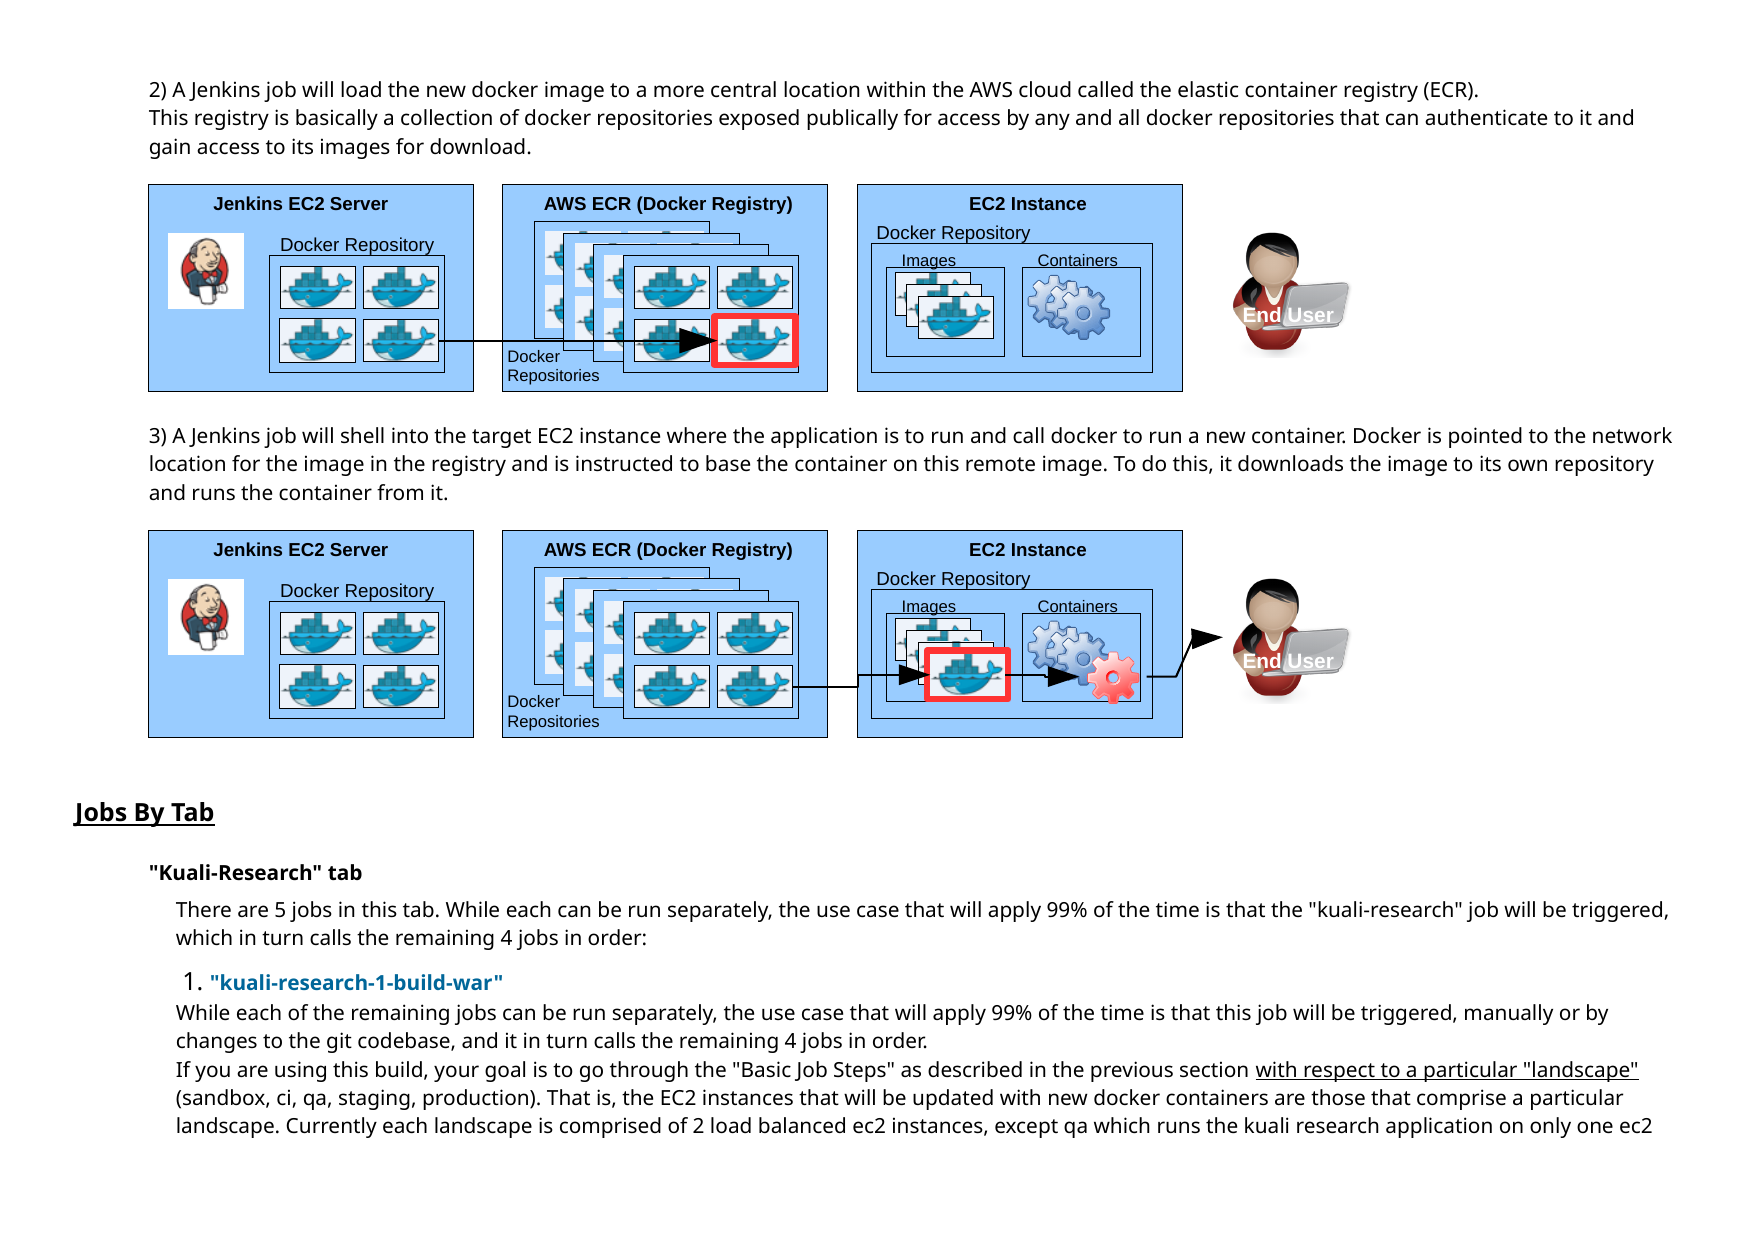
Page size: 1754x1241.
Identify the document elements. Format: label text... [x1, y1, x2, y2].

picture [604, 342, 623, 351]
picture [1222, 225, 1354, 358]
picture [930, 654, 1005, 696]
picture [280, 665, 355, 708]
picture [635, 320, 709, 340]
picture [575, 296, 593, 340]
picture [896, 619, 970, 660]
picture [919, 643, 993, 672]
picture [635, 666, 709, 707]
list "kuali-research-1-build-war" While each of the remaining jobs can be run separately, the use case that will apply 99% of the time is that this job will be triggered, manually or by changes to the git codebase, and it in turn calls the remaining 4 jobs in order. If you are using this build, your goal is to go through the "Basic Job Steps" as described in the previous section with respect to a particular "landscape" (sandbox, ci, qa, staging, production). That is, the EC2 instances that will be updated with new docker containers are those that comprise a particular landscape. Currently each landscape is comprised of 2 load balanced ec2 instances, except qa which runs the kuali research application on only one ec2 [176, 964, 1679, 1140]
picture [575, 589, 650, 632]
picture [280, 319, 355, 362]
picture [919, 297, 993, 338]
picture [575, 642, 593, 686]
picture [545, 630, 563, 674]
picture [364, 613, 438, 654]
list 2) A Jenkins job will load the new docker image to a more central location within the AWS cloud called the elastic container registry (ECR). This registry is basically a collection of docker repositories exposed publically for access by any and all docker repositories that can authenticate to it and gain access to its images for download. [148, 75, 1679, 160]
picture [545, 285, 563, 328]
picture [604, 308, 623, 340]
picture [635, 613, 709, 654]
picture [604, 654, 623, 697]
text Jobs By Tab [75, 795, 1679, 829]
picture [718, 319, 792, 362]
text There are 5 jobs in this tab. While each can be run separately, the use case that will apply 99% of the time is that the "kuali-research" job will be triggered, which in turn calls the remaining 4 jobs in order: [176, 895, 1679, 952]
picture [281, 613, 355, 654]
picture [545, 577, 621, 621]
picture [718, 267, 792, 308]
picture [545, 231, 621, 275]
picture [604, 255, 623, 298]
picture [718, 666, 792, 707]
picture [364, 267, 438, 308]
text 3) A Jenkins job will shell into the target EC2 instance where the application is to run and call docker to run a new container. Docker is pointed to the network location for the image in the registry and is instructed to base the container on this remote image. To do this, it downloads the image to its own repository and runs the container from it. [148, 421, 1679, 506]
picture [364, 320, 438, 361]
picture [635, 267, 709, 308]
picture [575, 243, 650, 287]
picture [168, 579, 244, 655]
picture [604, 601, 623, 644]
picture [168, 233, 244, 309]
picture [1222, 571, 1354, 704]
picture [896, 273, 970, 315]
text "Kuali-Research" tab [148, 858, 1679, 886]
picture [281, 267, 355, 308]
picture [718, 613, 792, 654]
picture [364, 666, 438, 707]
picture [907, 631, 994, 670]
picture [907, 285, 981, 326]
picture [635, 342, 709, 361]
